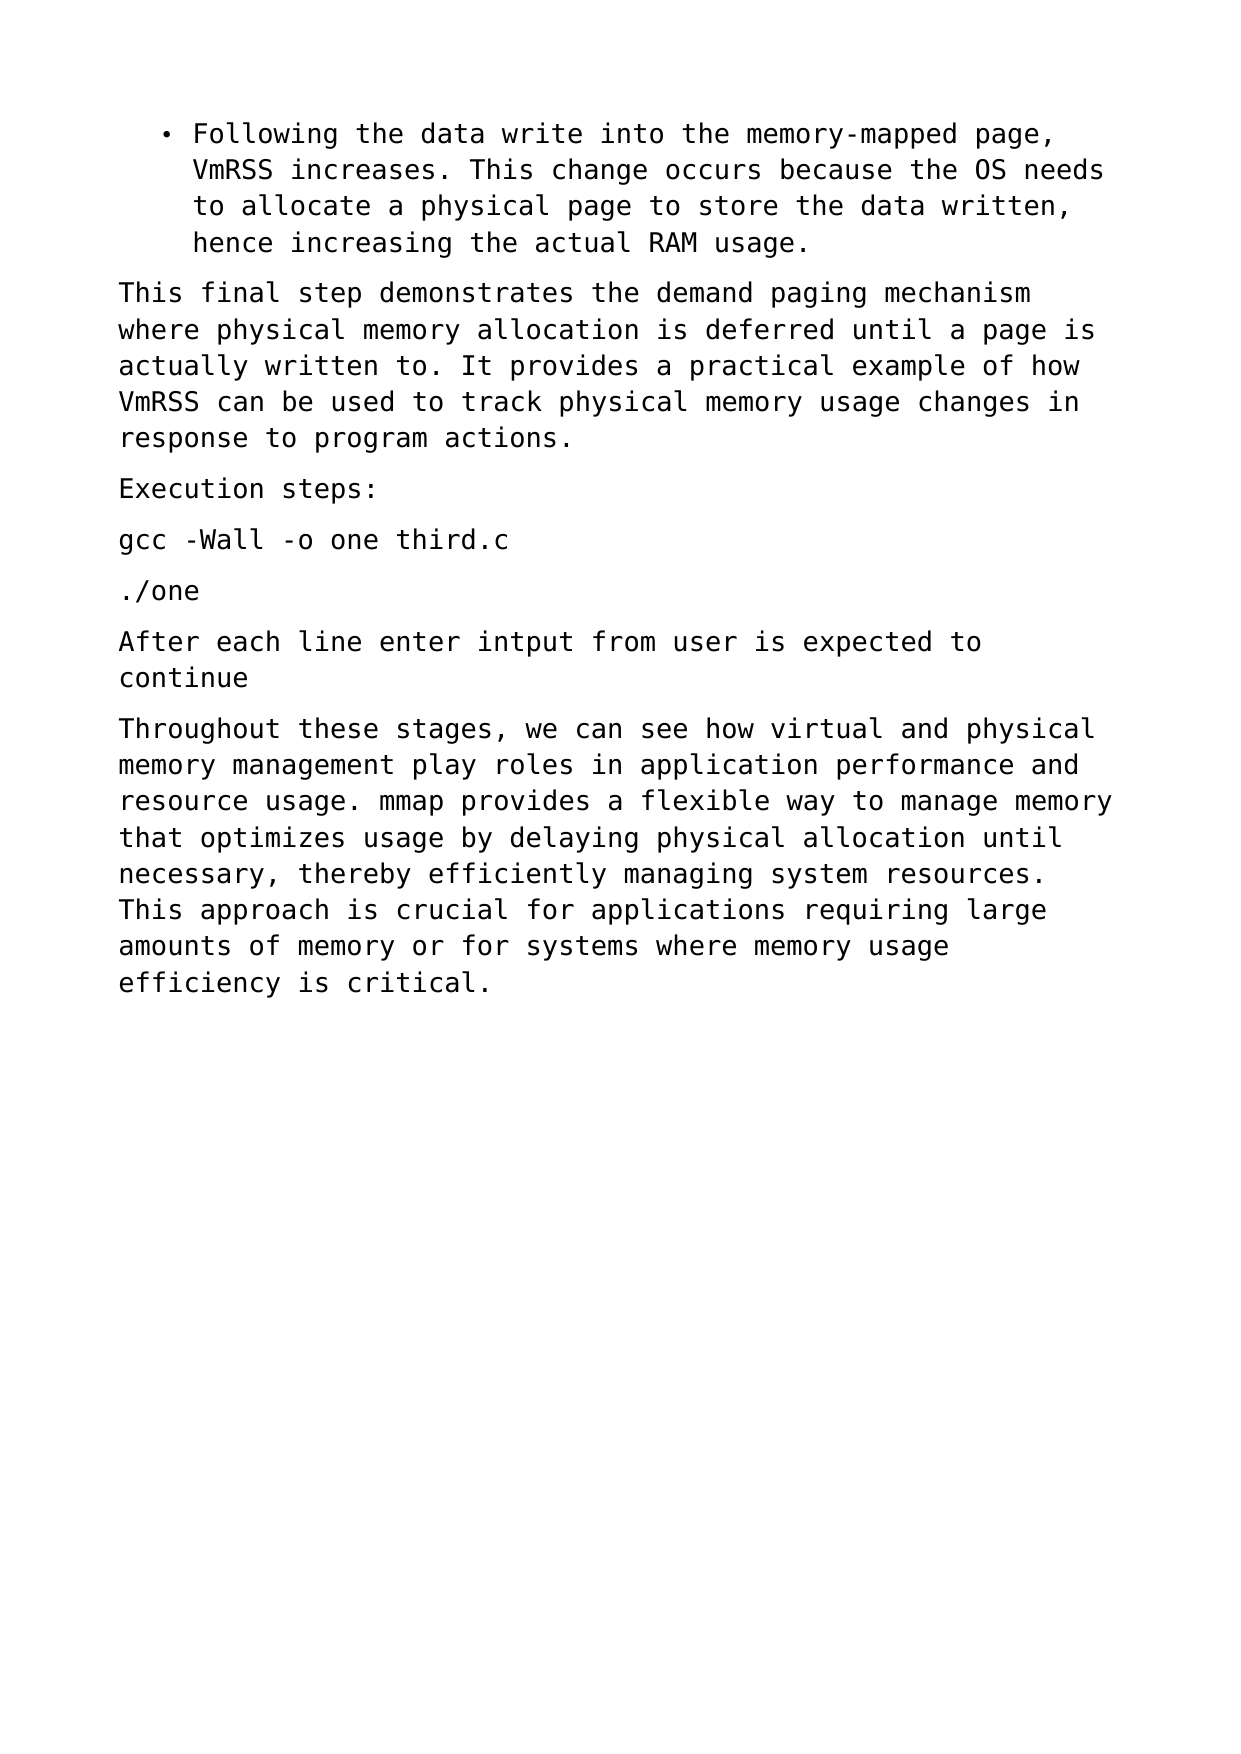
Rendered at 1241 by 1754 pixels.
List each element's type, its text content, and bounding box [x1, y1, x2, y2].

text Execution steps: [118, 473, 1122, 505]
text Throughout these stages, we can see how virtual and physical memory management play roles in application performance and resource usage. mmap provides a flexible way to manage memory that optimizes usage by delaying physical allocation until necessary, thereby efficiently managing system resources. This approach is crucial for applications requiring large amounts of memory or for systems where memory usage efficiency is critical. [118, 713, 1122, 998]
text This final step demonstrates the demand paging mechanism where physical memory allocation is deferred until a page is actually written to. It provides a practical example of how VmRSS can be used to track physical memory usage changes in response to program actions. [118, 278, 1122, 454]
list Following the data write into the memory-mapped page, VmRSS increases. This change occurs because the OS needs to allocate a physical page to store the data written, hence increasing the actual RAM usage. [162, 118, 1122, 258]
text ./one [118, 575, 1122, 607]
text gcc -Wall -o one third.c [118, 524, 1122, 556]
text After each line enter intput from user is expected to continue [118, 626, 1122, 694]
